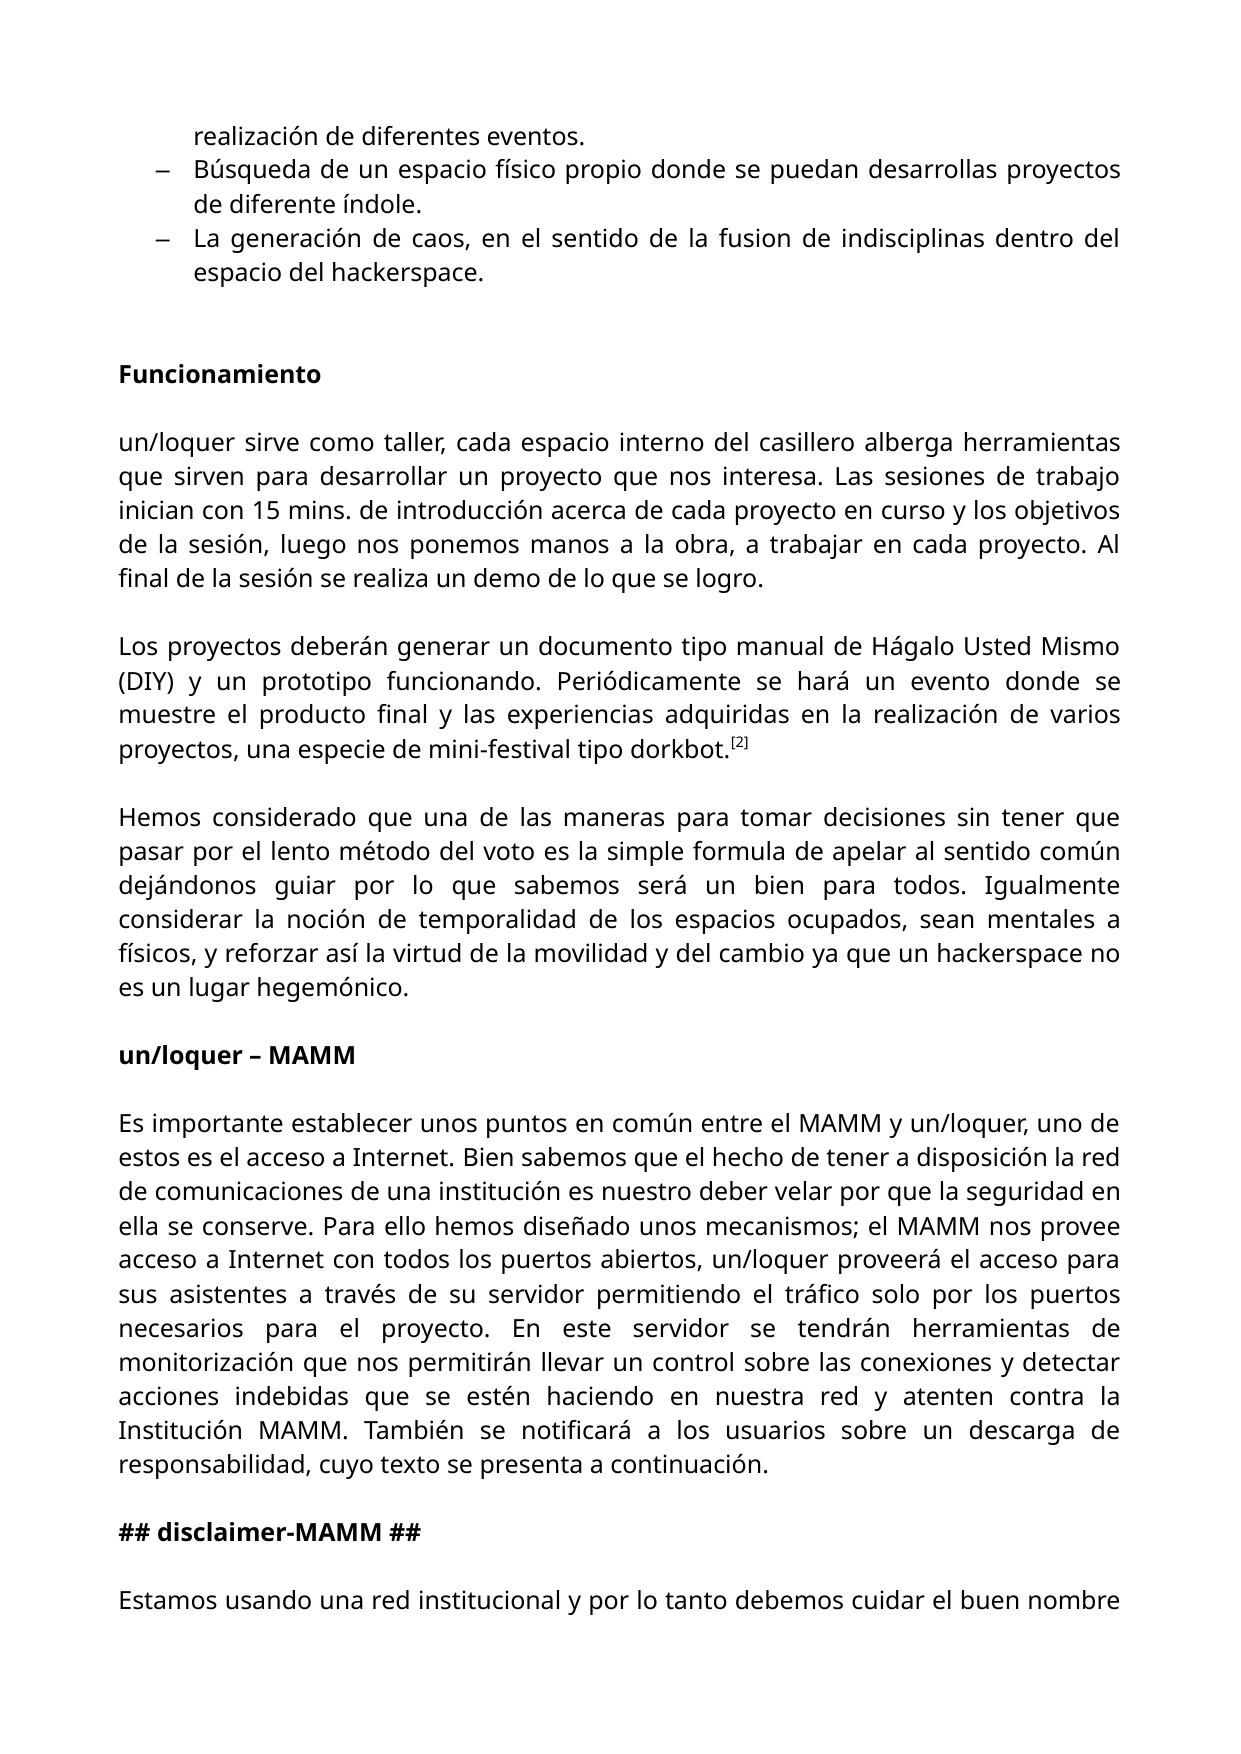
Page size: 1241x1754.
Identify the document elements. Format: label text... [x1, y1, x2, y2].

text Hemos considerado que una de las maneras para tomar decisiones sin tener que pasar por el lento método del voto es la simple formula de apelar al sentido común dejándonos guiar por lo que sabemos será un bien para todos. Igualmente considerar la noción de temporalidad de los espacios ocupados, sean mentales a físicos, y reforzar así la virtud de la movilidad y del cambio ya que un hackerspace no es un lugar hegemónico. [118, 799, 1122, 1004]
list Búsqueda de un espacio físico propio donde se puedan desarrollas proyectos de diferente índole. [156, 152, 1122, 220]
list La generación de caos, en el sentido de la fusion de indisciplinas dentro del espacio del hackerspace. [156, 220, 1122, 288]
text un/loquer sirve como taller, cada espacio interno del casillero alberga herramientas que sirven para desarrollar un proyecto que nos interesa. Las sesiones de trabajo inician con 15 mins. de introducción acerca de cada proyecto en curso y los objetivos de la sesión, luego nos ponemos manos a la obra, a trabajar en cada proyecto. Al final de la sesión se realiza un demo de lo que se logro. [118, 425, 1122, 595]
text Es importante establecer unos puntos en común entre el MAMM y un/loquer, uno de estos es el acceso a Internet. Bien sabemos que el hecho de tener a disposición la red de comunicaciones de una institución es nuestro deber velar por que la seguridad en ella se conserve. Para ello hemos diseñado unos mecanismos; el MAMM nos provee acceso a Internet con todos los puertos abiertos, un/loquer proveerá el acceso para sus asistentes a través de su servidor permitiendo el tráfico solo por los puertos necesarios para el proyecto. En este servidor se tendrán herramientas de monitorización que nos permitirán llevar un control sobre las conexiones y detectar acciones indebidas que se estén haciendo en nuestra red y atenten contra la Institución MAMM. También se notificará a los usuarios sobre un descarga de responsabilidad, cuyo texto se presenta a continuación. [118, 1106, 1122, 1481]
text un/loquer – MAMM [118, 1038, 1122, 1072]
text Estamos usando una red institucional y por lo tanto debemos cuidar el buen nombre [118, 1583, 1122, 1617]
text Funcionamiento [118, 322, 1122, 391]
list realización de diferentes eventos. [156, 118, 1122, 152]
text Los proyectos deberán generar un documento tipo manual de Hágalo Usted Mismo (DIY) y un prototipo funcionando. Periódicamente se hará un evento donde se muestre el producto final y las experiencias adquiridas en la realización de varios proyectos, una especie de mini-festival tipo dorkbot.[2] [118, 629, 1122, 765]
text ## disclaimer-MAMM ## [118, 1515, 1122, 1549]
